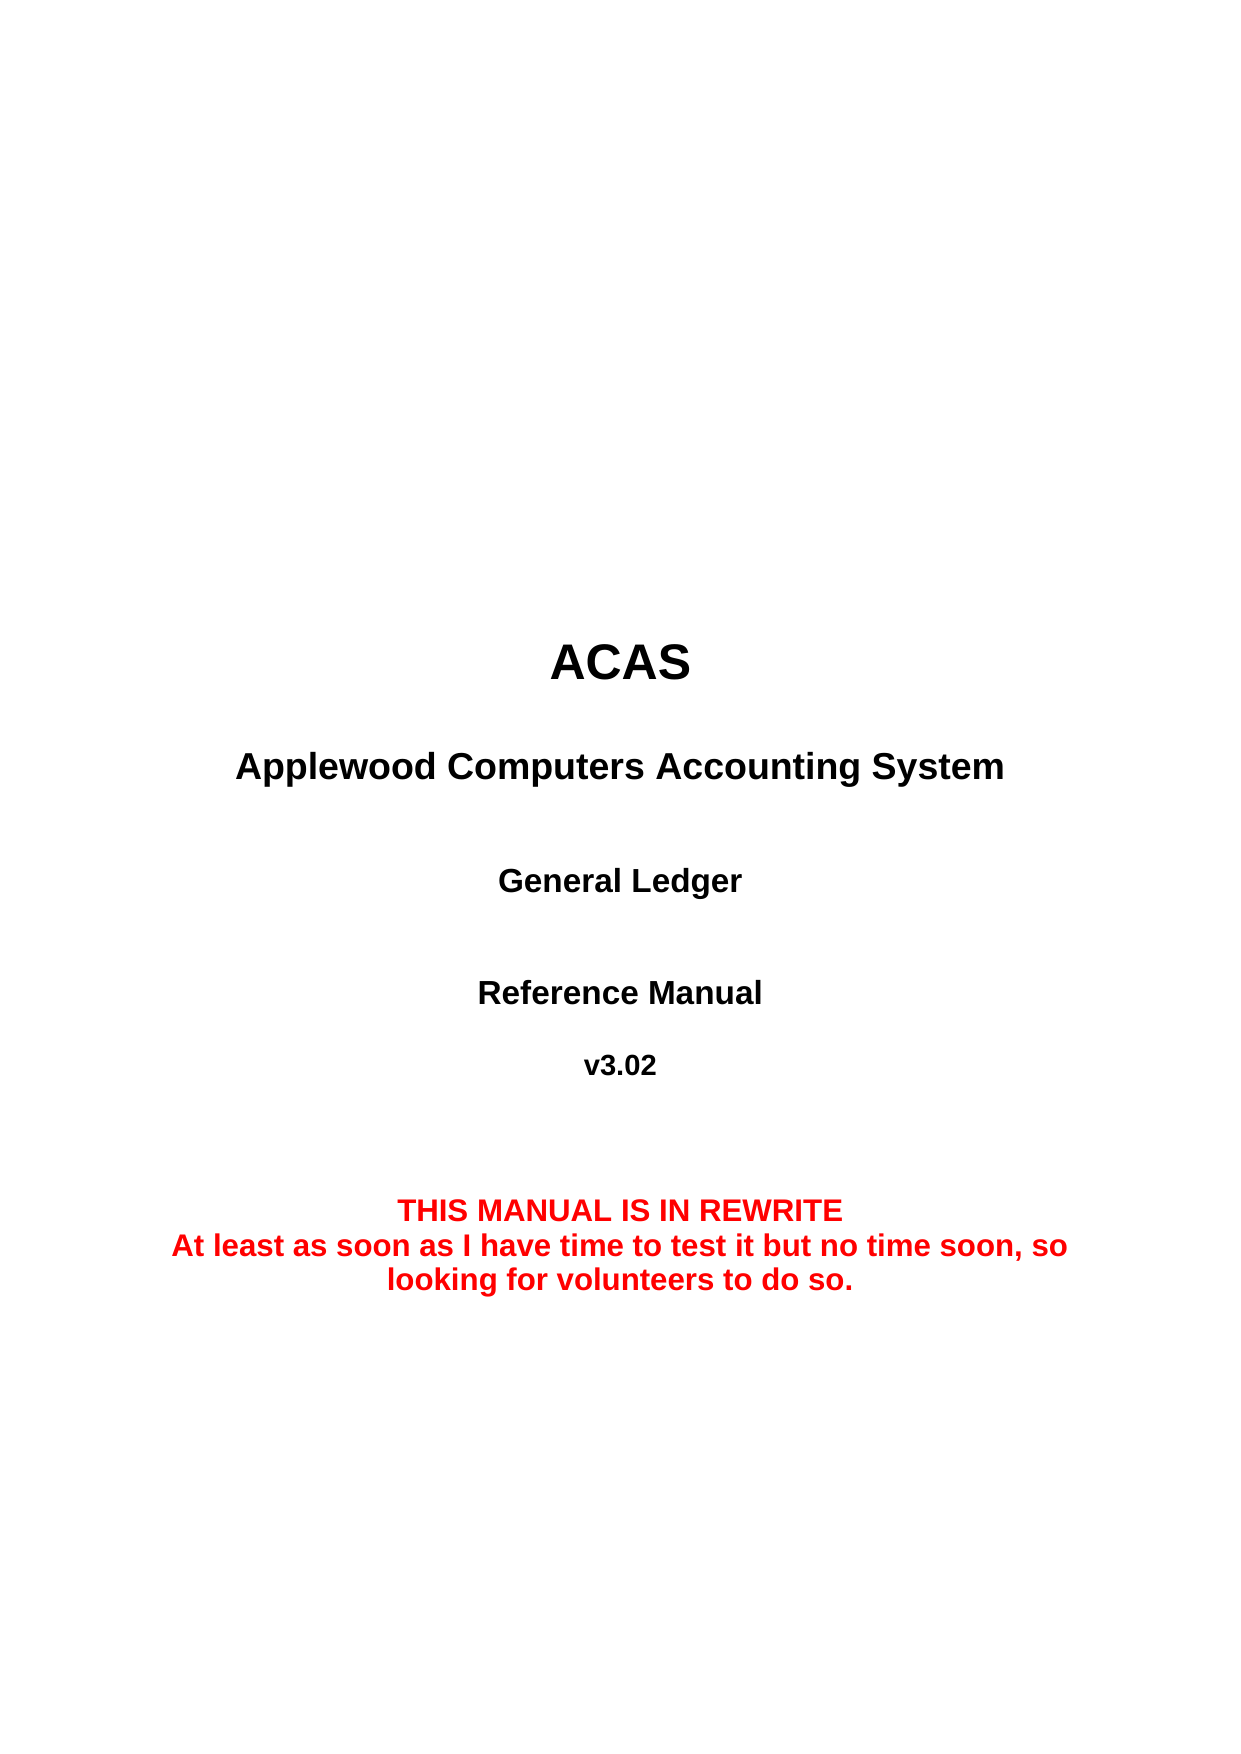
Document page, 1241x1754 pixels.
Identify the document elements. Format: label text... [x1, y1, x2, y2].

text General Ledger [118, 862, 1122, 899]
text v3.02 [118, 1048, 1122, 1081]
text Reference Manual [118, 974, 1122, 1011]
text ACAS [118, 634, 1122, 690]
text THIS MANUAL IS IN REWRITE [118, 1193, 1122, 1228]
text Applewood Computers Accounting System [118, 746, 1122, 787]
text At least as soon as I have time to test it but no time soon, so looking for volunteers to do so. [118, 1228, 1122, 1297]
